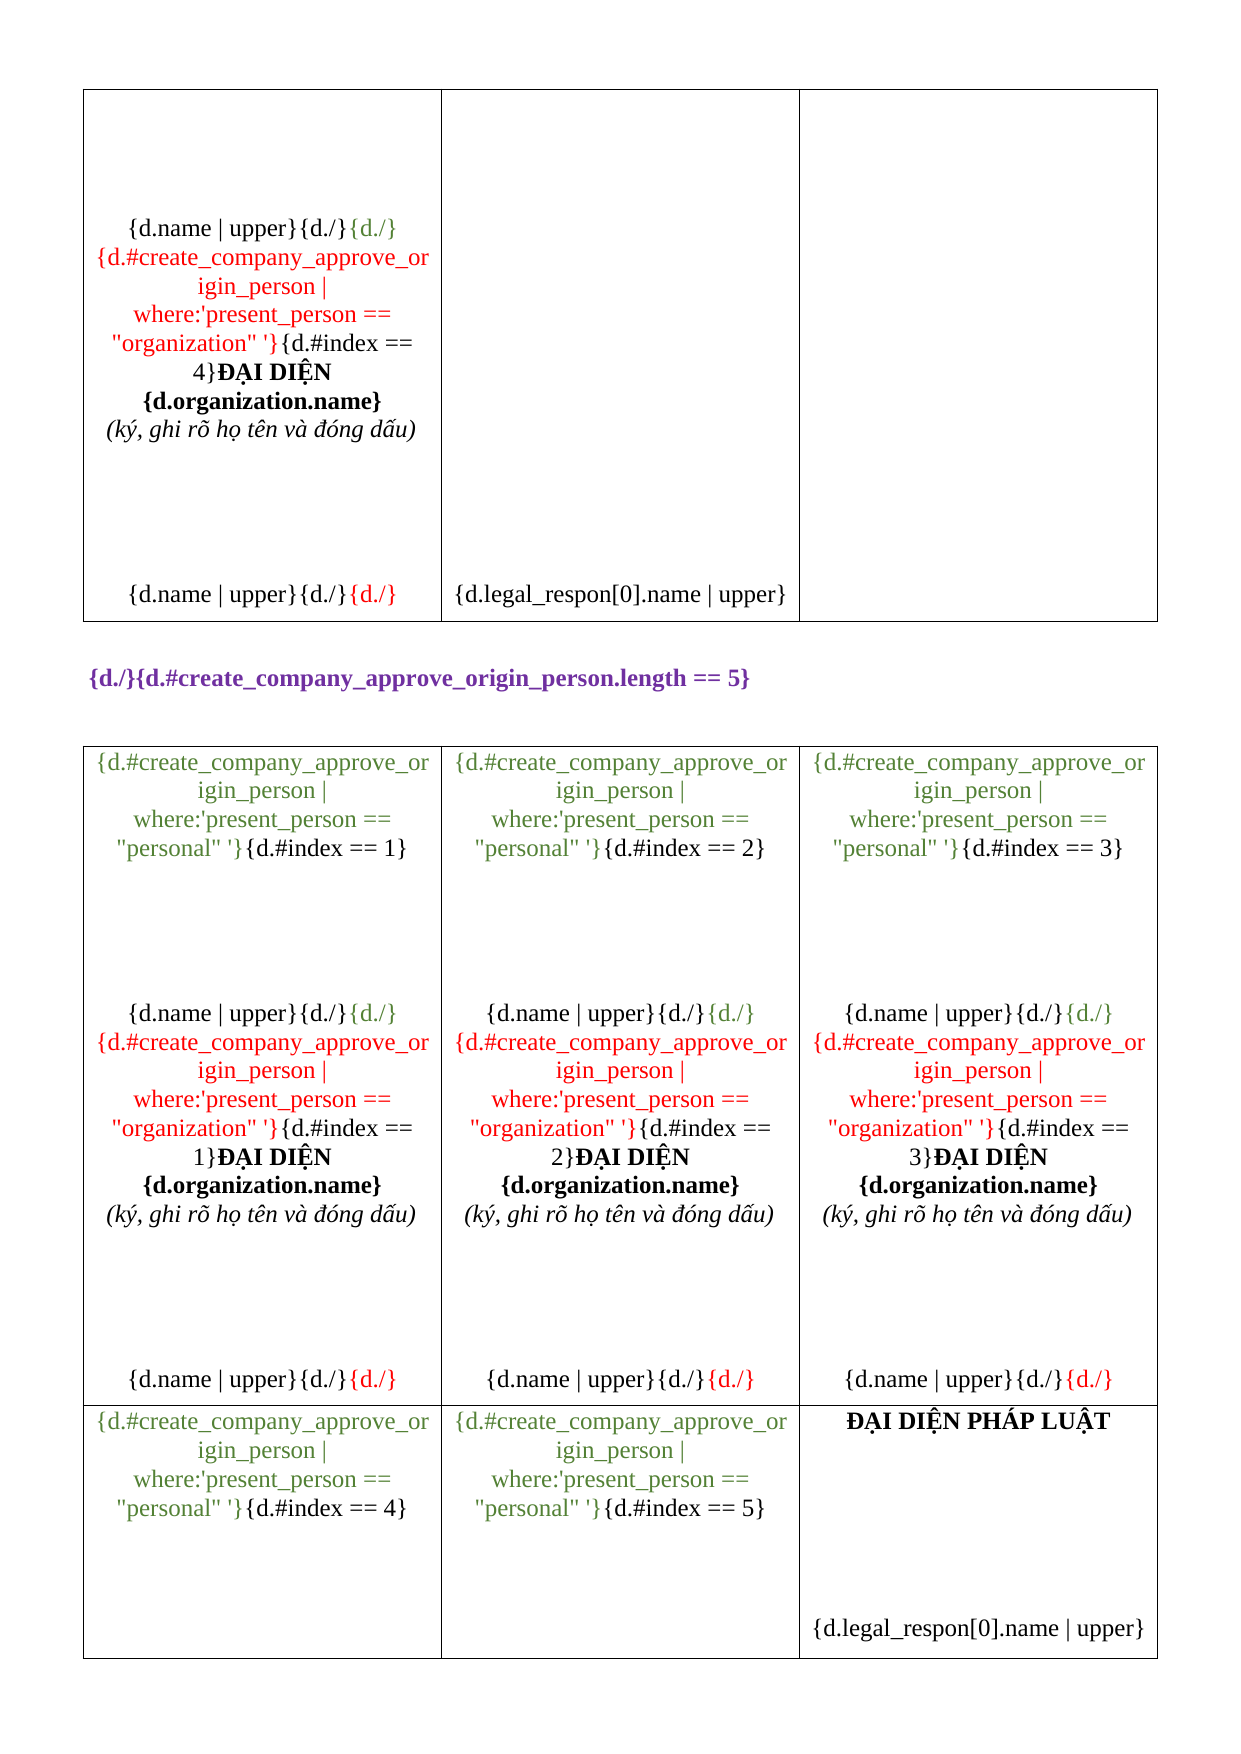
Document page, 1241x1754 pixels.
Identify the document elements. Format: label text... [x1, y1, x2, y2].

table_cell [800, 90, 1157, 621]
text {d./}{d.#create_company_approve_origin_person.length == 5} [89, 663, 1152, 692]
table_header {d.#create_company_approve_origin_person | where:'present_person == "personal" '}{d.#index == 3} {d.name | upper}{d./}{d./}{d.#create_company_approve_origin_person | where:'present_person == "organization" '}{d.#index == 3}ĐẠI DIỆN {d.organization.name} (ký, ghi rõ họ tên và đóng dấu) {d.name | upper}{d./}{d./} [800, 747, 1157, 1405]
table_cell ĐẠI DIỆN PHÁP LUẬT {d.legal_respon[0].name | upper} [800, 1406, 1157, 1658]
table_cell {d.#create_company_approve_origin_person | where:'present_person == "personal" '}{d.#index == 4} [84, 1406, 441, 1658]
table_cell {d.#create_company_approve_origin_person | where:'present_person == "personal" '}{d.#index == 5} [442, 1406, 799, 1658]
table_header {d.#create_company_approve_origin_person | where:'present_person == "personal" '}{d.#index == 1} {d.name | upper}{d./}{d./}{d.#create_company_approve_origin_person | where:'present_person == "organization" '}{d.#index == 1}ĐẠI DIỆN {d.organization.name} (ký, ghi rõ họ tên và đóng dấu) {d.name | upper}{d./}{d./} [84, 747, 441, 1405]
table_cell {d.name | upper}{d./}{d./}{d.#create_company_approve_origin_person | where:'present_person == "organization" '}{d.#index == 4}ĐẠI DIỆN {d.organization.name} (ký, ghi rõ họ tên và đóng dấu) {d.name | upper}{d./}{d./} [84, 90, 441, 621]
table_header {d.#create_company_approve_origin_person | where:'present_person == "personal" '}{d.#index == 2} {d.name | upper}{d./}{d./}{d.#create_company_approve_origin_person | where:'present_person == "organization" '}{d.#index == 2}ĐẠI DIỆN {d.organization.name} (ký, ghi rõ họ tên và đóng dấu) {d.name | upper}{d./}{d./} [442, 747, 799, 1405]
table_cell {d.legal_respon[0].name | upper} [442, 90, 799, 621]
